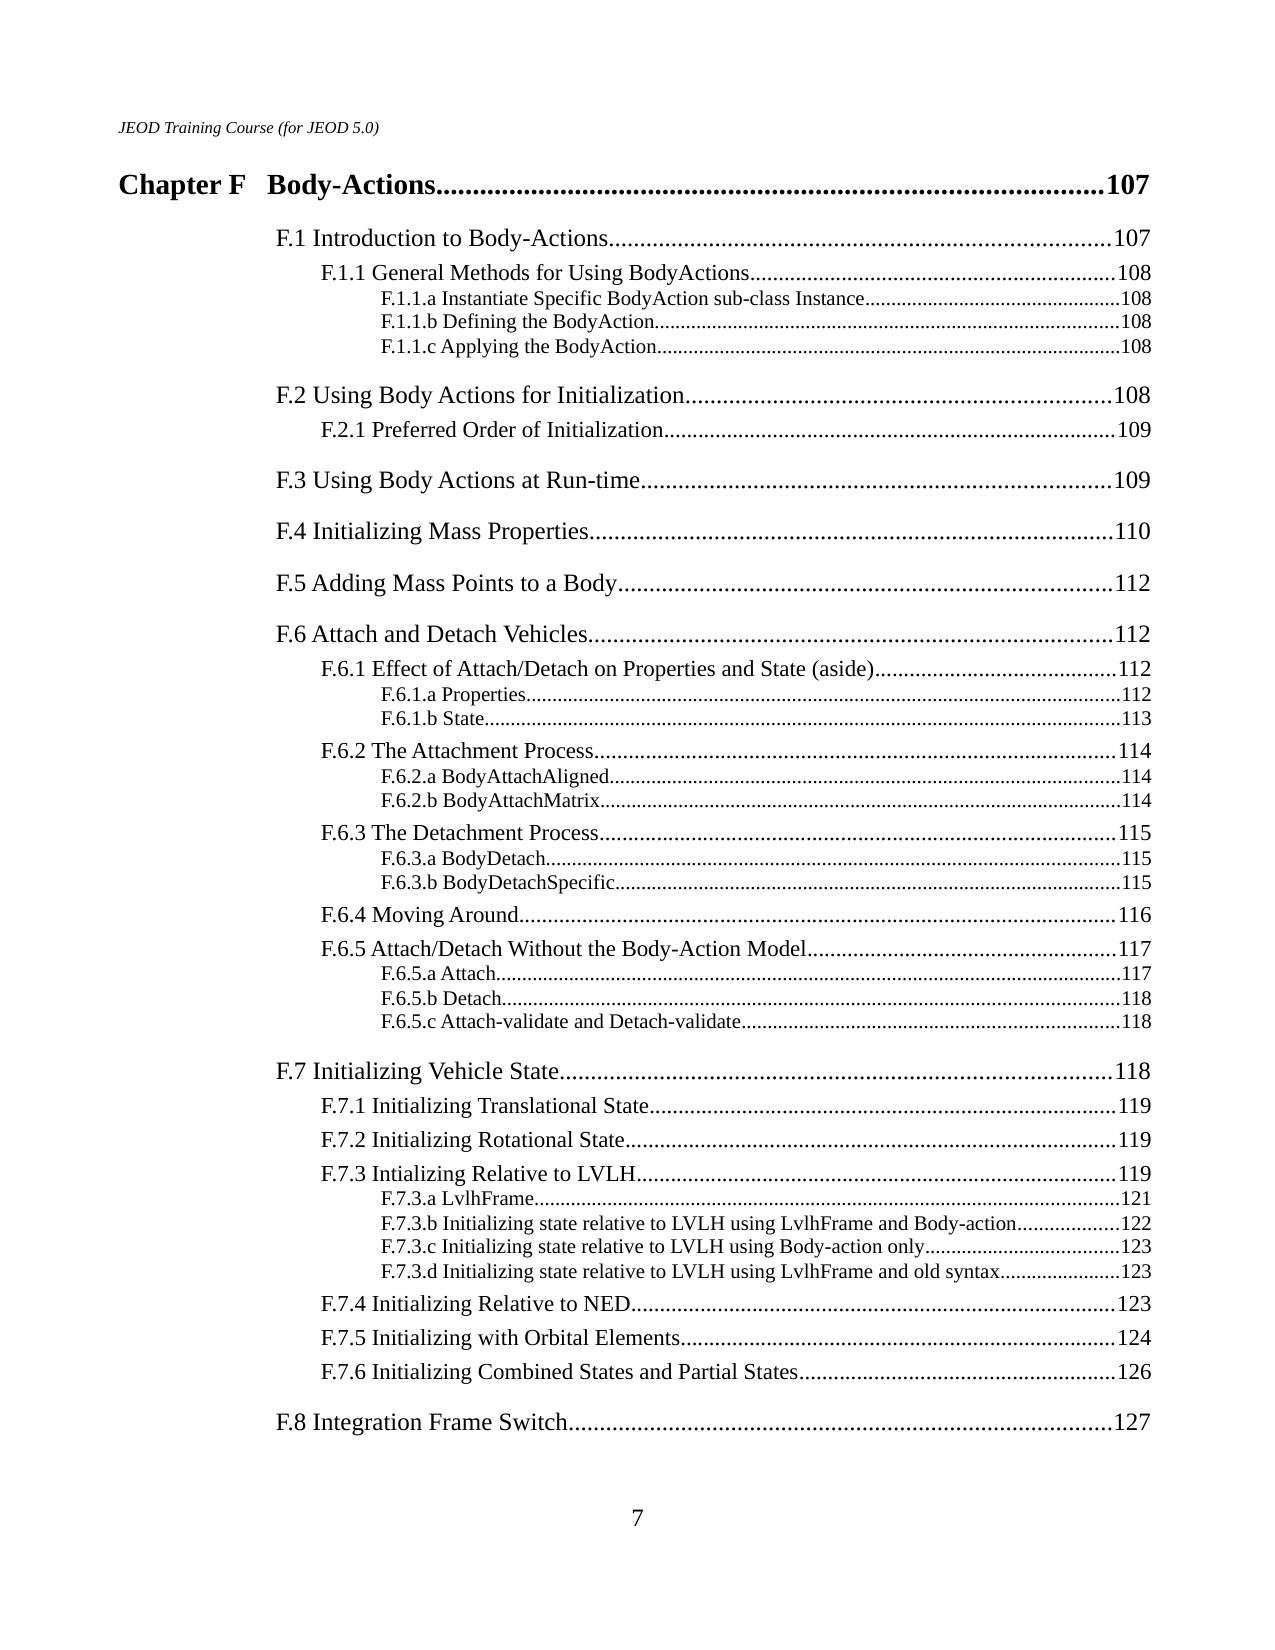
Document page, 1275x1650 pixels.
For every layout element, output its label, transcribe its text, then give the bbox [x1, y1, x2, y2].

text F.1.1.b Defining the BodyAction 108 [381, 309, 1157, 333]
text F.5 Adding Mass Points to a Body 112 [276, 568, 1157, 596]
text F.6.3.a BodyDetach 115 [381, 846, 1157, 869]
text F.7.3 Intializing Relative to LVLH 119 [321, 1160, 1157, 1186]
text F.6.5.a Attach 117 [381, 961, 1157, 985]
text F.6.2 The Attachment Process 114 [321, 737, 1157, 763]
text F.6.1.a Properties 112 [381, 682, 1157, 706]
text F.6 Attach and Detach Vehicles 112 [276, 619, 1157, 648]
text F.6.3.b BodyDetachSpecific 115 [381, 869, 1157, 894]
text F.6.5.c Attach-validate and Detach-validate 118 [381, 1009, 1157, 1033]
text F.6.1.b State 113 [381, 706, 1157, 730]
text F.7.3.b Initializing state relative to LVLH using LvlhFrame and Body-action 122 [381, 1210, 1157, 1234]
text F.7.3.d Initializing state relative to LVLH using LvlhFrame and old syntax 123 [381, 1258, 1157, 1283]
text F.2 Using Body Actions for Initialization 108 [276, 380, 1157, 409]
text F.3 Using Body Actions at Run-time 109 [276, 465, 1157, 494]
text F.7.3.a LvlhFrame 121 [381, 1186, 1157, 1210]
text F.7.3.c Initializing state relative to LVLH using Body-action only 123 [381, 1234, 1157, 1258]
text F.1.1.a Instantiate Specific BodyAction sub-class Instance 108 [381, 285, 1157, 309]
text F.1.1 General Methods for Using BodyActions 108 [321, 259, 1157, 285]
text F.1 Introduction to Body-Actions 107 [276, 223, 1157, 252]
text F.7 Initializing Vehicle State 118 [276, 1056, 1157, 1085]
text F.6.2.a BodyAttachAligned 114 [381, 763, 1157, 788]
text F.7.2 Initializing Rotational State 119 [321, 1126, 1157, 1152]
text F.6.5 Attach/Detach Without the Body-Action Model 117 [321, 935, 1157, 961]
text F.8 Integration Frame Switch 127 [276, 1407, 1157, 1435]
text F.6.4 Moving Around 116 [321, 901, 1157, 927]
text F.1.1.c Applying the BodyAction 108 [381, 333, 1157, 358]
text F.7.5 Initializing with Orbital Elements 124 [321, 1324, 1157, 1350]
text F.7.1 Initializing Translational State 119 [321, 1092, 1157, 1119]
text F.7.6 Initializing Combined States and Partial States 126 [321, 1358, 1157, 1384]
text F.4 Initializing Mass Properties 110 [276, 516, 1157, 545]
text F.7.4 Initializing Relative to NED 123 [321, 1290, 1157, 1316]
text F.2.1 Preferred Order of Initialization 109 [321, 416, 1157, 443]
text F.6.3 The Detachment Process 115 [321, 819, 1157, 846]
text F.6.2.b BodyAttachMatrix 114 [381, 788, 1157, 812]
text F.6.1 Effect of Attach/Detach on Properties and State (aside) 112 [321, 655, 1157, 682]
text F.6.5.b Detach 118 [381, 985, 1157, 1009]
text Chapter F Body-Actions 107 [118, 167, 1157, 200]
